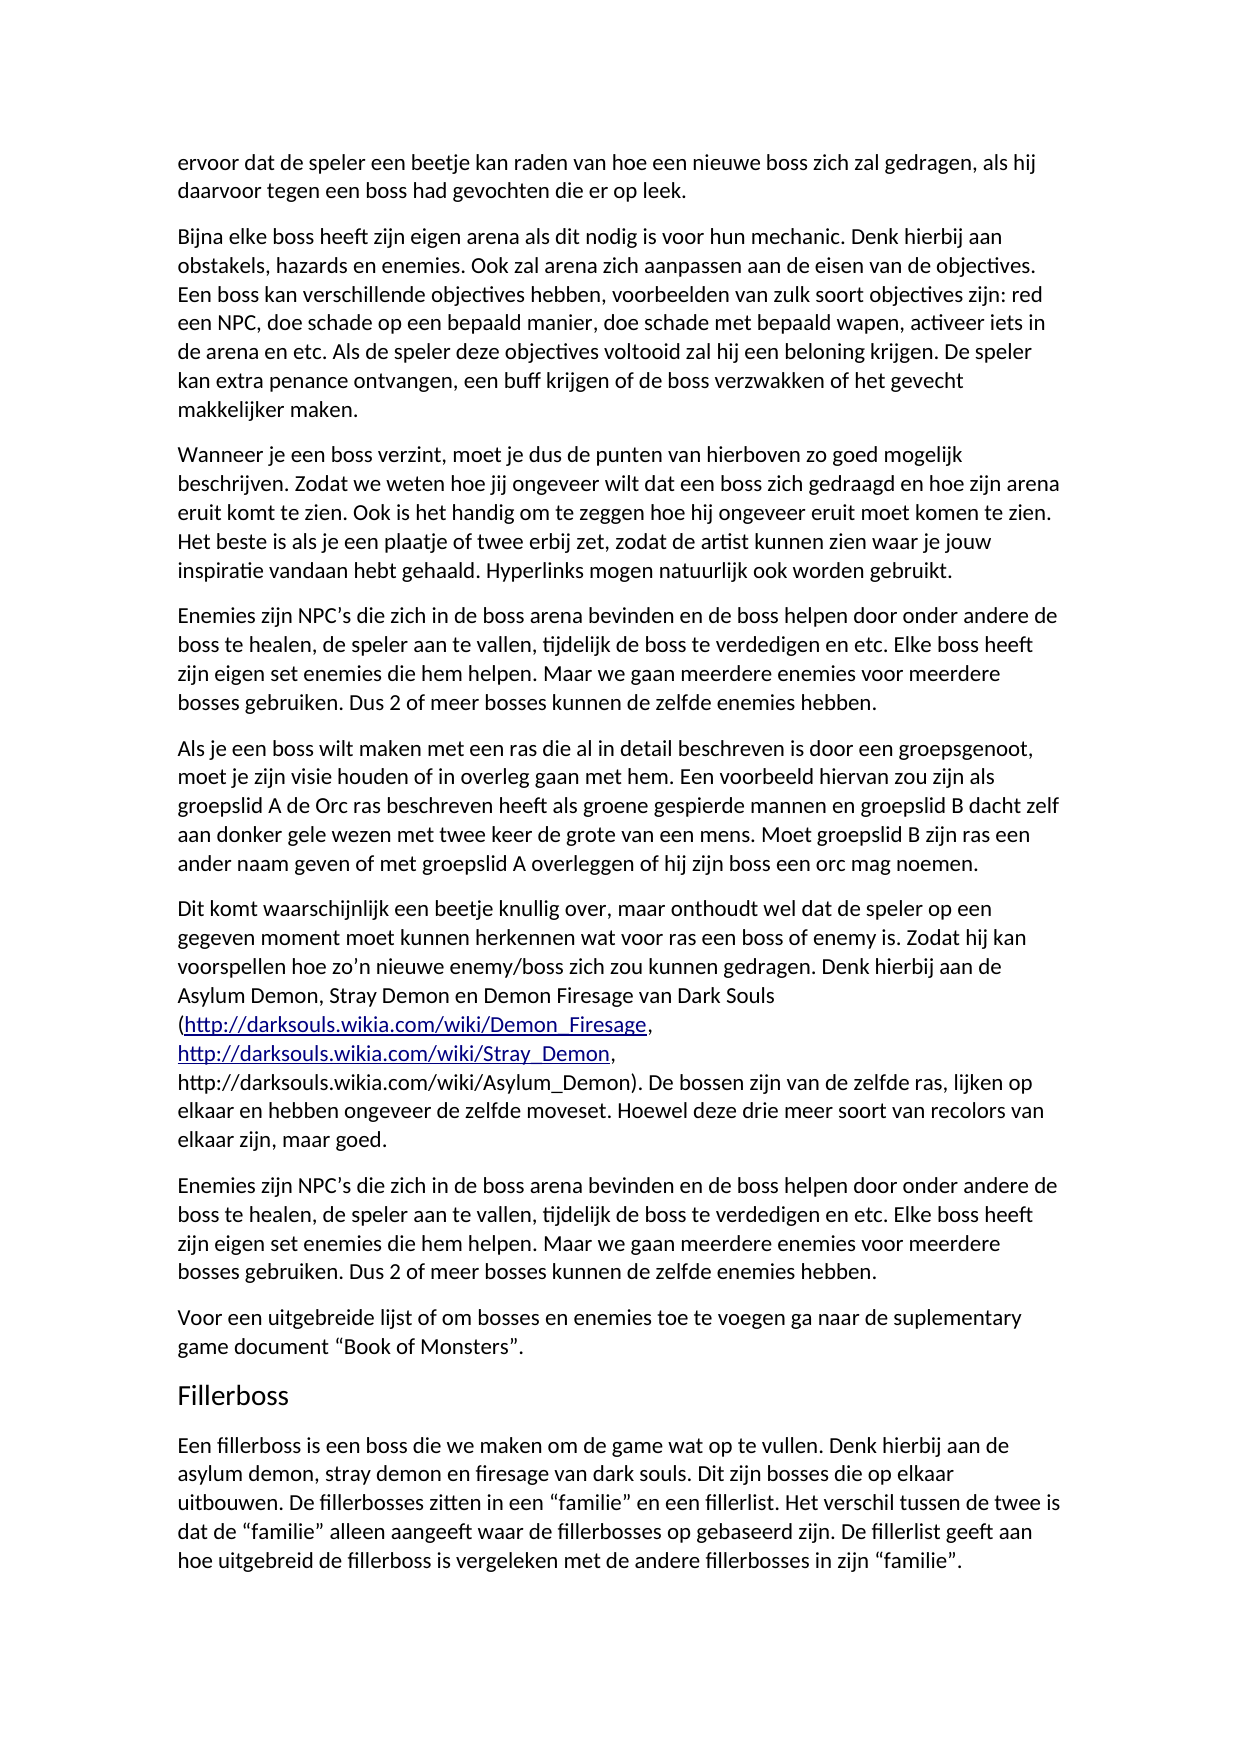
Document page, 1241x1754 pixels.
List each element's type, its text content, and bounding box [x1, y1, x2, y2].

text Voor een uitgebreide lijst of om bosses en enemies toe te voegen ga naar de suplementary game document “Book of Monsters”. [177, 1303, 1063, 1360]
text Bijna elke boss heeft zijn eigen arena als dit nodig is voor hun mechanic. Denk hierbij aan obstakels, hazards en enemies. Ook zal arena zich aanpassen aan de eisen van de objectives. Een boss kan verschillende objectives hebben, voorbeelden van zulk soort objectives zijn: red een NPC, doe schade op een bepaald manier, doe schade met bepaald wapen, activeer iets in de arena en etc. Als de speler deze objectives voltooid zal hij een beloning krijgen. De speler kan extra penance ontvangen, een buff krijgen of de boss verzwakken of het gevecht makkelijker maken. [177, 222, 1063, 423]
text Als je een boss wilt maken met een ras die al in detail beschreven is door een groepsgenoot, moet je zijn visie houden of in overleg gaan met hem. Een voorbeeld hiervan zou zijn als groepslid A de Orc ras beschreven heeft als groene gespierde mannen en groepslid B dacht zelf aan donker gele wezen met twee keer de grote van een mens. Moet groepslid B zijn ras een ander naam geven of met groepslid A overleggen of hij zijn boss een orc mag noemen. [177, 734, 1063, 877]
text Dit komt waarschijnlijk een beetje knullig over, maar onthoudt wel dat de speler op een gegeven moment moet kunnen herkennen wat voor ras een boss of enemy is. Zodat hij kan voorspellen hoe zo’n nieuwe enemy/boss zich zou kunnen gedragen. Denk hierbij aan de Asylum Demon, Stray Demon en Demon Firesage van Dark Souls (http://darksouls.wikia.com/wiki/Demon_Firesage, http://darksouls.wikia.com/wiki/Stray_Demon, http://darksouls.wikia.com/wiki/Asylum_Demon). De bossen zijn van de zelfde ras, lijken op elkaar en hebben ongeveer de zelfde moveset. Hoewel deze drie meer soort van recolors van elkaar zijn, maar goed. [177, 894, 1063, 1153]
text Fillerboss [177, 1377, 1063, 1413]
text ervoor dat de speler een beetje kan raden van hoe een nieuwe boss zich zal gedragen, als hij daarvoor tegen een boss had gevochten die er op leek. [177, 148, 1063, 204]
text Wanneer je een boss verzint, moet je dus de punten van hierboven zo goed mogelijk beschrijven. Zodat we weten hoe jij ongeveer wilt dat een boss zich gedraagd en hoe zijn arena eruit komt te zien. Ook is het handig om te zeggen hoe hij ongeveer eruit moet komen te zien. Het beste is als je een plaatje of twee erbij zet, zodat de artist kunnen zien waar je jouw inspiratie vandaan hebt gehaald. Hyperlinks mogen natuurlijk ook worden gebruikt. [177, 441, 1063, 584]
text Enemies zijn NPC’s die zich in de boss arena bevinden en de boss helpen door onder andere de boss te healen, de speler aan te vallen, tijdelijk de boss te verdedigen en etc. Elke boss heeft zijn eigen set enemies die hem helpen. Maar we gaan meerdere enemies voor meerdere bosses gebruiken. Dus 2 of meer bosses kunnen de zelfde enemies hebben. [177, 1171, 1063, 1286]
text Enemies zijn NPC’s die zich in de boss arena bevinden en de boss helpen door onder andere de boss te healen, de speler aan te vallen, tijdelijk de boss te verdedigen en etc. Elke boss heeft zijn eigen set enemies die hem helpen. Maar we gaan meerdere enemies voor meerdere bosses gebruiken. Dus 2 of meer bosses kunnen de zelfde enemies hebben. [177, 602, 1063, 716]
text Een fillerboss is een boss die we maken om de game wat op te vullen. Denk hierbij aan de asylum demon, stray demon en firesage van dark souls. Dit zijn bosses die op elkaar uitbouwen. De fillerbosses zitten in een “familie” en een fillerlist. Het verschil tussen de twee is dat de “familie” alleen aangeeft waar de fillerbosses op gebaseerd zijn. De fillerlist geeft aan hoe uitgebreid de fillerboss is vergeleken met de andere fillerbosses in zijn “familie”. [177, 1431, 1063, 1574]
